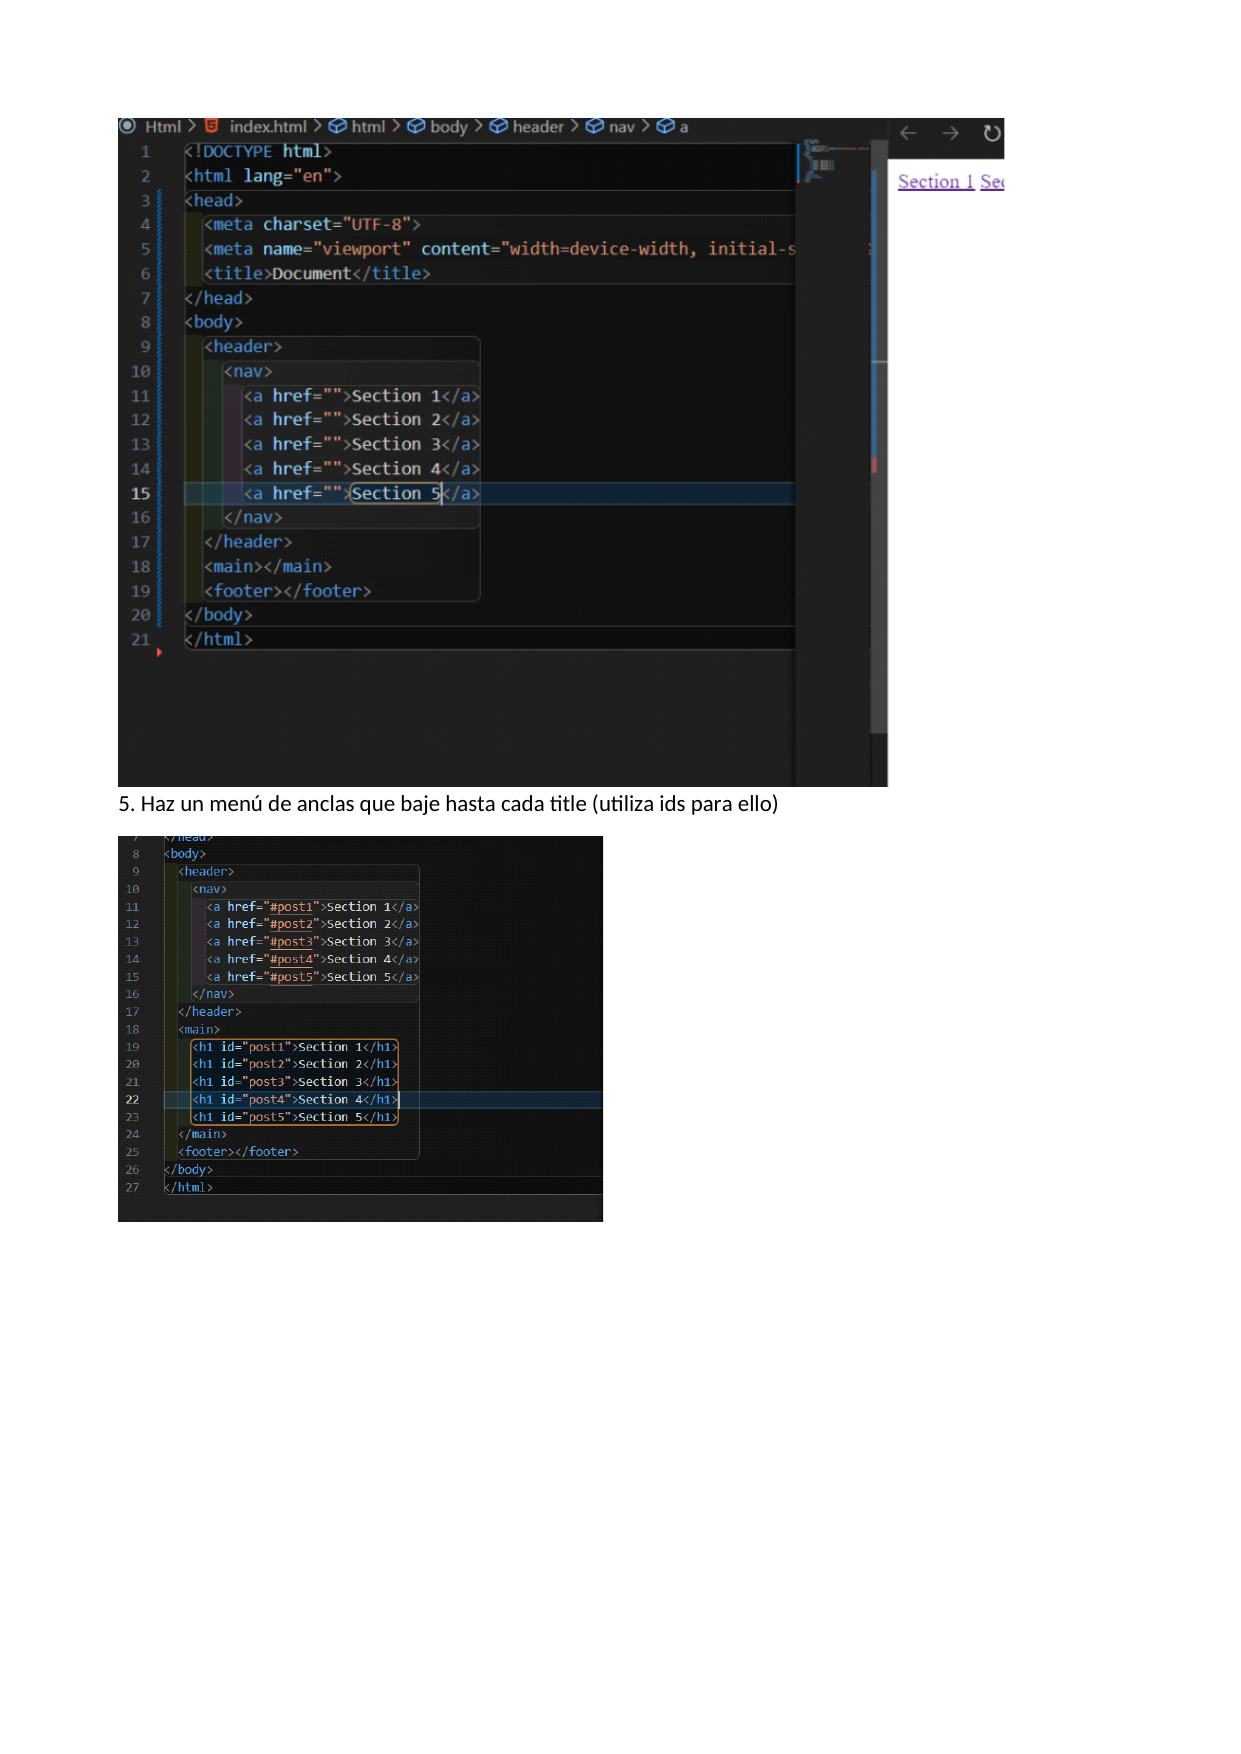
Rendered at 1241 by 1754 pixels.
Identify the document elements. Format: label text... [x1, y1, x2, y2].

text 5. Haz un menú de anclas que baje hasta cada title (utiliza ids para ello) [118, 118, 1122, 818]
